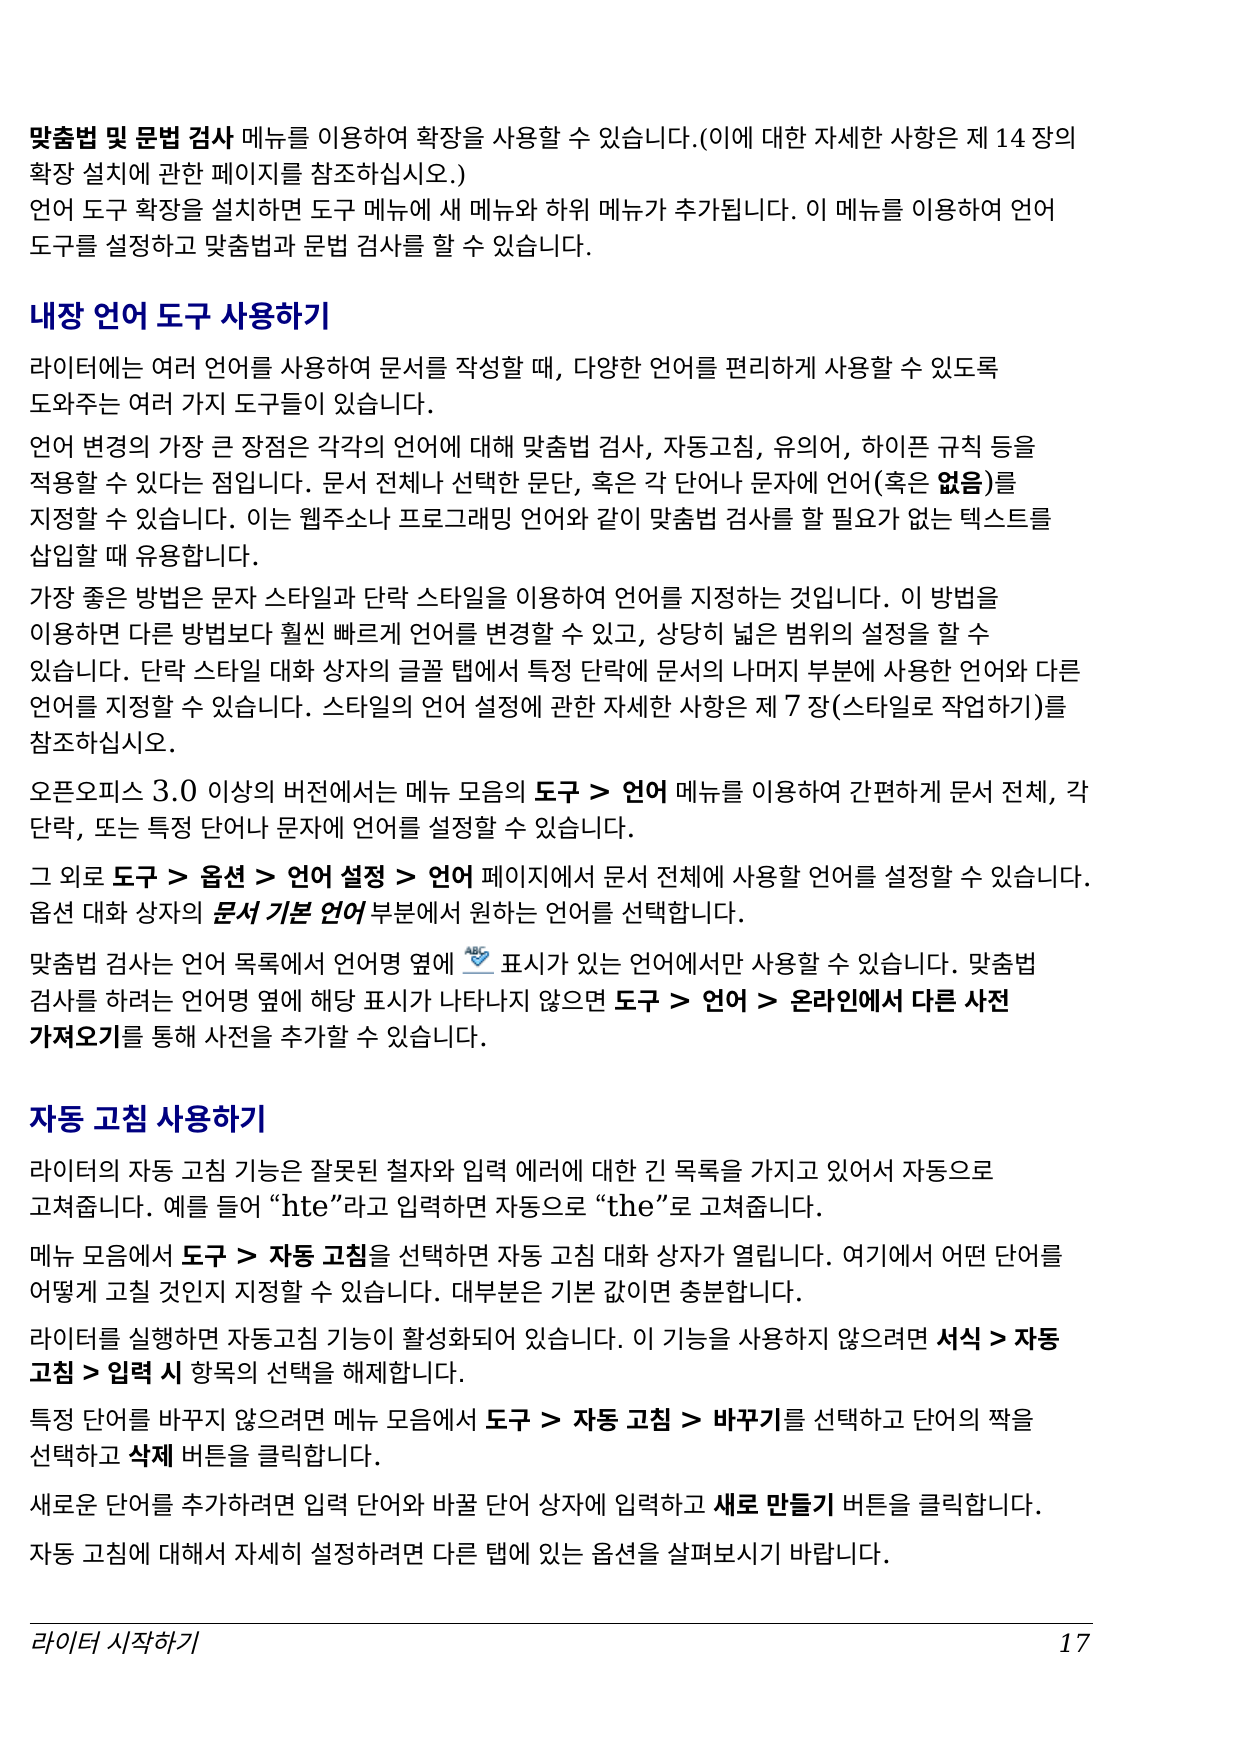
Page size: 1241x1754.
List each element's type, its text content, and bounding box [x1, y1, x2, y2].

text 가장 좋은 방법은 문자 스타일과 단락 스타일을 이용하여 언어를 지정하는 것입니다. 이 방법을 이용하면 다른 방법보다 훨씬 빠르게 언어를 변경할 수 있고, 상당히 넓은 범위의 설정을 할 수 있습니다. 단락 스타일 대화 상자의 글꼴 탭에서 특정 단락에 문서의 나머지 부분에 사용한 언어와 다른 언어를 지정할 수 있습니다. 스타일의 언어 설정에 관한 자세한 사항은 제7장(스타일로 작업하기)를 참조하십시오. [29, 579, 1093, 760]
text 언어 도구 확장을 설치하면 도구 메뉴에 새 메뉴와 하위 메뉴가 추가됩니다. 이 메뉴를 이용하여 언어 도구를 설정하고 맞춤법과 문법 검사를 할 수 있습니다. [29, 191, 1093, 263]
text 새로운 단어를 추가하려면 입력 단어와 바꿀 단어 상자에 입력하고 새로 만들기 버튼을 클릭합니다. [29, 1486, 1093, 1522]
subtitle 내장 언어 도구 사용하기 [29, 292, 1093, 336]
text 자동 고침에 대해서 자세히 설정하려면 다른 탭에 있는 옵션을 살펴보시기 바랍니다. [29, 1534, 1093, 1571]
text 특정 단어를 바꾸지 않으려면 메뉴 모음에서 도구 > 자동 고침 > 바꾸기를 선택하고 단어의 짝을 선택하고 삭제 버튼을 클릭합니다. [29, 1401, 1093, 1473]
text 맞춤법 및 문법 검사 메뉴를 이용하여 확장을 사용할 수 있습니다.(이에 대한 자세한 사항은 제14장의 확장 설치에 관한 페이지를 참조하십시오.) [29, 118, 1093, 191]
text 메뉴 모음에서 도구 > 자동 고침을 선택하면 자동 고침 대화 상자가 열립니다. 여기에서 어떤 단어를 어떻게 고칠 것인지 지정할 수 있습니다. 대부분은 기본 값이면 충분합니다. [29, 1236, 1093, 1308]
text 라이터의 자동 고침 기능은 잘못된 철자와 입력 에러에 대한 긴 목록을 가지고 있어서 자동으로 고쳐줍니다. 예를 들어 “hte”라고 입력하면 자동으로 “the”로 고쳐줍니다. [29, 1151, 1093, 1223]
list 라이터에는 여러 언어를 사용하여 문서를 작성할 때, 다양한 언어를 편리하게 사용할 수 있도록 도와주는 여러 가지 도구들이 있습니다. [29, 348, 1093, 421]
text 맞춤법 검사는 언어 목록에서 언어명 옆에 표시가 있는 언어에서만 사용할 수 있습니다. 맞춤법 검사를 하려는 언어명 옆에 해당 표시가 나타나지 않으면 도구 > 언어 > 온라인에서 다른 사전 가져오기를 통해 사전을 추가할 수 있습니다. [29, 942, 1093, 1053]
list 언어 변경의 가장 큰 장점은 각각의 언어에 대해 맞춤법 검사, 자동고침, 유의어, 하이픈 규칙 등을 적용할 수 있다는 점입니다. 문서 전체나 선택한 문단, 혹은 각 단어나 문자에 언어(혹은 없음)를 지정할 수 있습니다. 이는 웹주소나 프로그래밍 언어와 같이 맞춤법 검사를 할 필요가 없는 텍스트를 삽입할 때 유용합니다. [29, 427, 1093, 572]
subtitle 자동 고침 사용하기 [29, 1095, 1093, 1138]
picture [462, 942, 494, 974]
text 라이터를 실행하면 자동고침 기능이 활성화되어 있습니다. 이 기능을 사용하지 않으려면 서식 > 자동 고침 > 입력 시 항목의 선택을 해제합니다. [29, 1321, 1093, 1388]
text 그 외로 도구 > 옵션 > 언어 설정 > 언어 페이지에서 문서 전체에 사용할 언어를 설정할 수 있습니다. 옵션 대화 상자의 문서 기본 언어 부분에서 원하는 언어를 선택합니다. [29, 857, 1093, 930]
text 오픈오피스 3.0 이상의 버전에서는 메뉴 모음의 도구 > 언어 메뉴를 이용하여 간편하게 문서 전체, 각 단락, 또는 특정 단어나 문자에 언어를 설정할 수 있습니다. [29, 772, 1093, 845]
